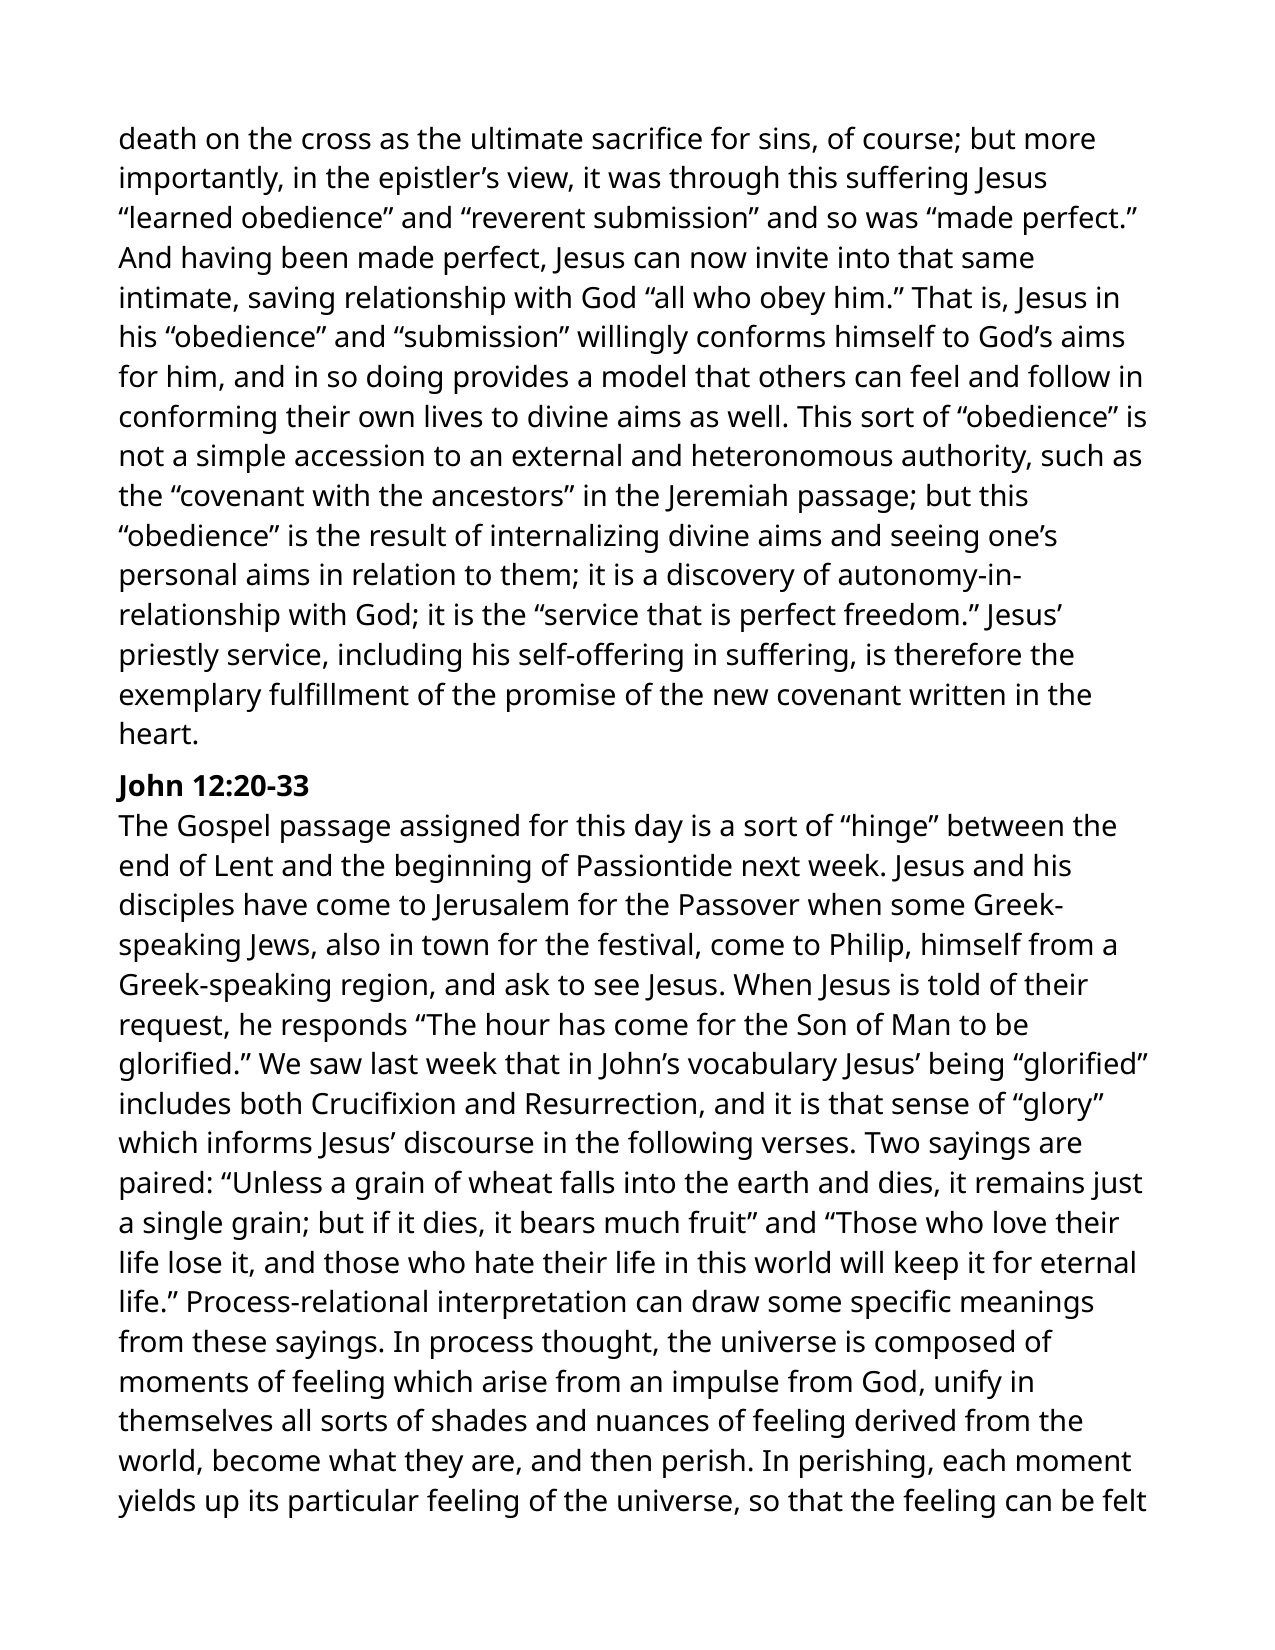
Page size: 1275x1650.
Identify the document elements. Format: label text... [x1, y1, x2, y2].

text John 12:20-33 The Gospel passage assigned for this day is a sort of “hinge” between the end of Lent and the beginning of Passiontide next week. Jesus and his disciples have come to Jerusalem for the Passover when some Greek-speaking Jews, also in town for the festival, come to Philip, himself from a Greek-speaking region, and ask to see Jesus. When Jesus is told of their request, he responds “The hour has come for the Son of Man to be glorified.” We saw last week that in John’s vocabulary Jesus’ being “glorified” includes both Crucifixion and Resurrection, and it is that sense of “glory” which informs Jesus’ discourse in the following verses. Two sayings are paired: “Unless a grain of wheat falls into the earth and dies, it remains just a single grain; but if it dies, it bears much fruit” and “Those who love their life lose it, and those who hate their life in this world will keep it for eternal life.” Process-relational interpretation can draw some specific meanings from these sayings. In process thought, the universe is composed of moments of feeling which arise from an impulse from God, unify in themselves all sorts of shades and nuances of feeling derived from the world, become what they are, and then perish. In perishing, each moment yields up its particular feeling of the universe, so that the feeling can be felt [118, 766, 1157, 1520]
text death on the cross as the ultimate sacrifice for sins, of course; but more importantly, in the epistler’s view, it was through this suffering Jesus “learned obedience” and “reverent submission” and so was “made perfect.” And having been made perfect, Jesus can now invite into that same intimate, saving relationship with God “all who obey him.” That is, Jesus in his “obedience” and “submission” willingly conforms himself to God’s aims for him, and in so doing provides a model that others can feel and follow in conforming their own lives to divine aims as well. This sort of “obedience” is not a simple accession to an external and heteronomous authority, such as the “covenant with the ancestors” in the Jeremiah passage; but this “obedience” is the result of internalizing divine aims and seeing one’s personal aims in relation to them; it is a discovery of autonomy-in-relationship with God; it is the “service that is perfect freedom.” Jesus’ priestly service, including his self-offering in suffering, is therefore the exemplary fulfillment of the promise of the new covenant written in the heart. [118, 118, 1157, 753]
